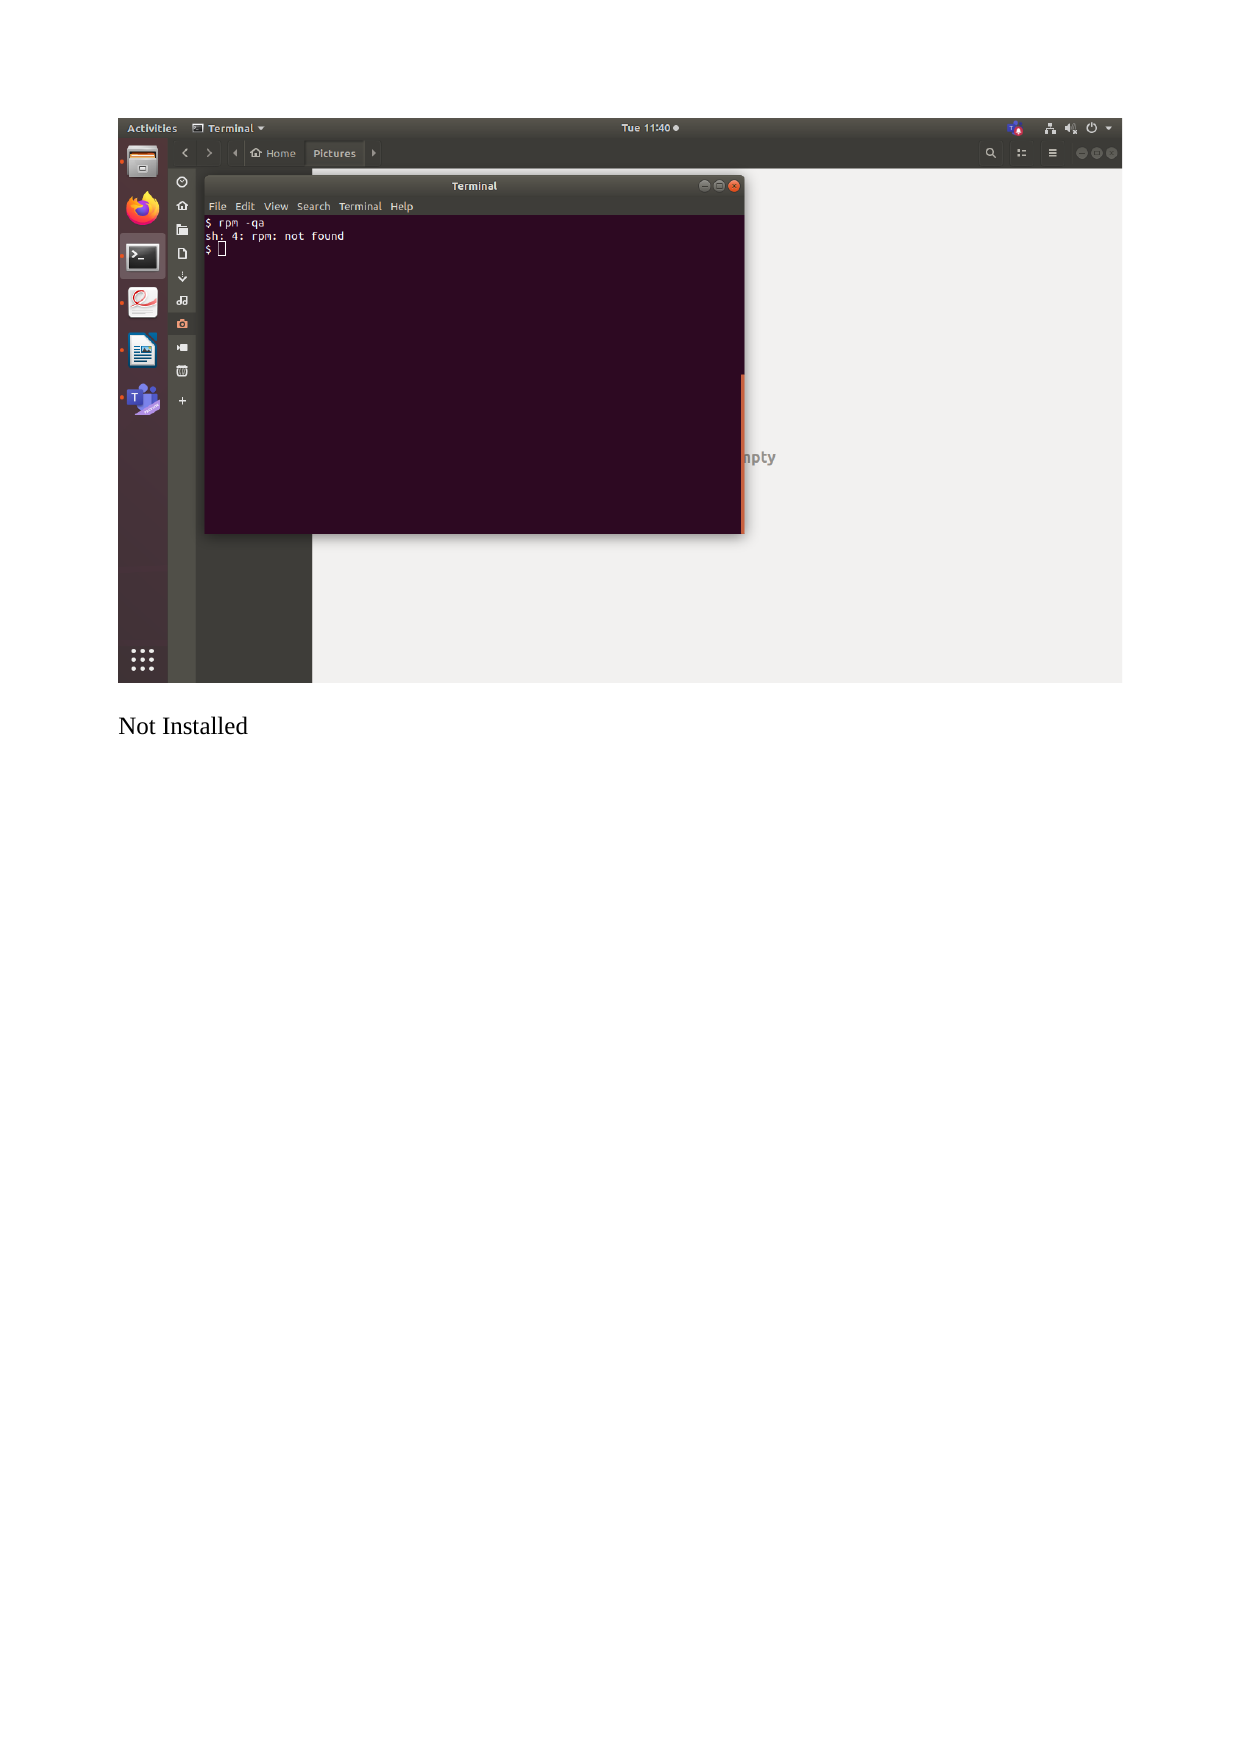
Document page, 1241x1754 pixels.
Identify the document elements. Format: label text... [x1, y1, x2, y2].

text Not Installed [118, 711, 1122, 740]
picture [118, 118, 1123, 683]
